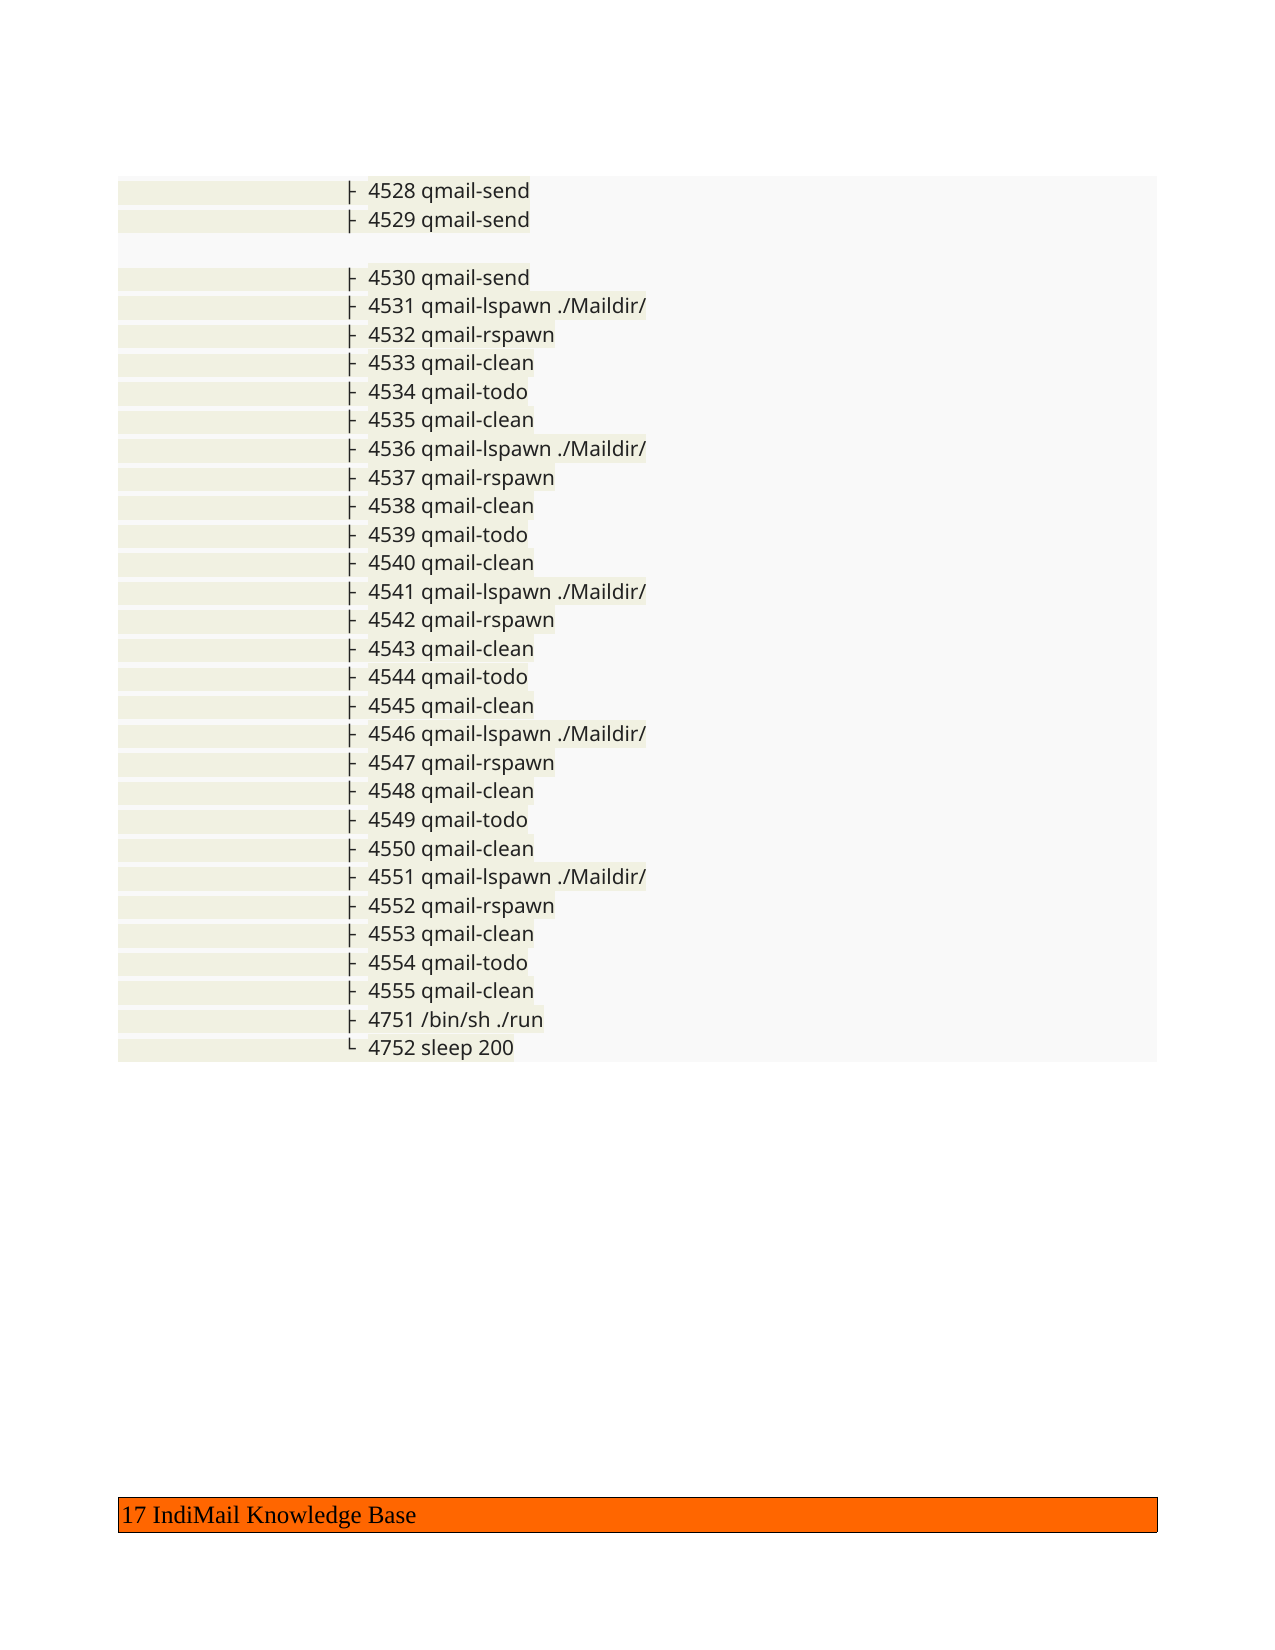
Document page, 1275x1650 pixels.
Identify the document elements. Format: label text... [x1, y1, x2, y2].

text ├ 4545 qmail-clean [118, 691, 1157, 719]
text ├ 4553 qmail-clean [118, 919, 1157, 948]
text ├ 4528 qmail-send [118, 176, 1157, 205]
text ├ 4534 qmail-todo [118, 377, 1157, 406]
text ├ 4751 /bin/sh ./run [118, 1005, 1157, 1033]
text ├ 4537 qmail-rspawn [118, 463, 1157, 491]
text ├ 4540 qmail-clean [118, 548, 1157, 577]
text ├ 4551 qmail-lspawn ./Maildir/ [118, 862, 1157, 891]
text ├ 4555 qmail-clean [118, 976, 1157, 1005]
text ├ 4536 qmail-lspawn ./Maildir/ [118, 434, 1157, 463]
text ├ 4529 qmail-send [118, 205, 1157, 233]
text ├ 4550 qmail-clean [118, 834, 1157, 862]
text └ 4752 sleep 200 [118, 1033, 1157, 1062]
text ├ 4541 qmail-lspawn ./Maildir/ [118, 577, 1157, 605]
text ├ 4538 qmail-clean [118, 491, 1157, 520]
text ├ 4547 qmail-rspawn [118, 748, 1157, 777]
text ├ 4531 qmail-lspawn ./Maildir/ [118, 291, 1157, 320]
text ├ 4533 qmail-clean [118, 348, 1157, 377]
text ├ 4554 qmail-todo [118, 948, 1157, 976]
text ├ 4543 qmail-clean [118, 634, 1157, 662]
text ├ 4552 qmail-rspawn [118, 891, 1157, 919]
text ├ 4548 qmail-clean [118, 777, 1157, 805]
text ├ 4546 qmail-lspawn ./Maildir/ [118, 719, 1157, 748]
text ├ 4544 qmail-todo [118, 662, 1157, 691]
text ├ 4539 qmail-todo [118, 520, 1157, 548]
text ├ 4549 qmail-todo [118, 805, 1157, 834]
text ├ 4542 qmail-rspawn [118, 605, 1157, 634]
text ├ 4532 qmail-rspawn [118, 320, 1157, 348]
text ├ 4535 qmail-clean [118, 406, 1157, 434]
text ├ 4530 qmail-send [118, 263, 1157, 291]
